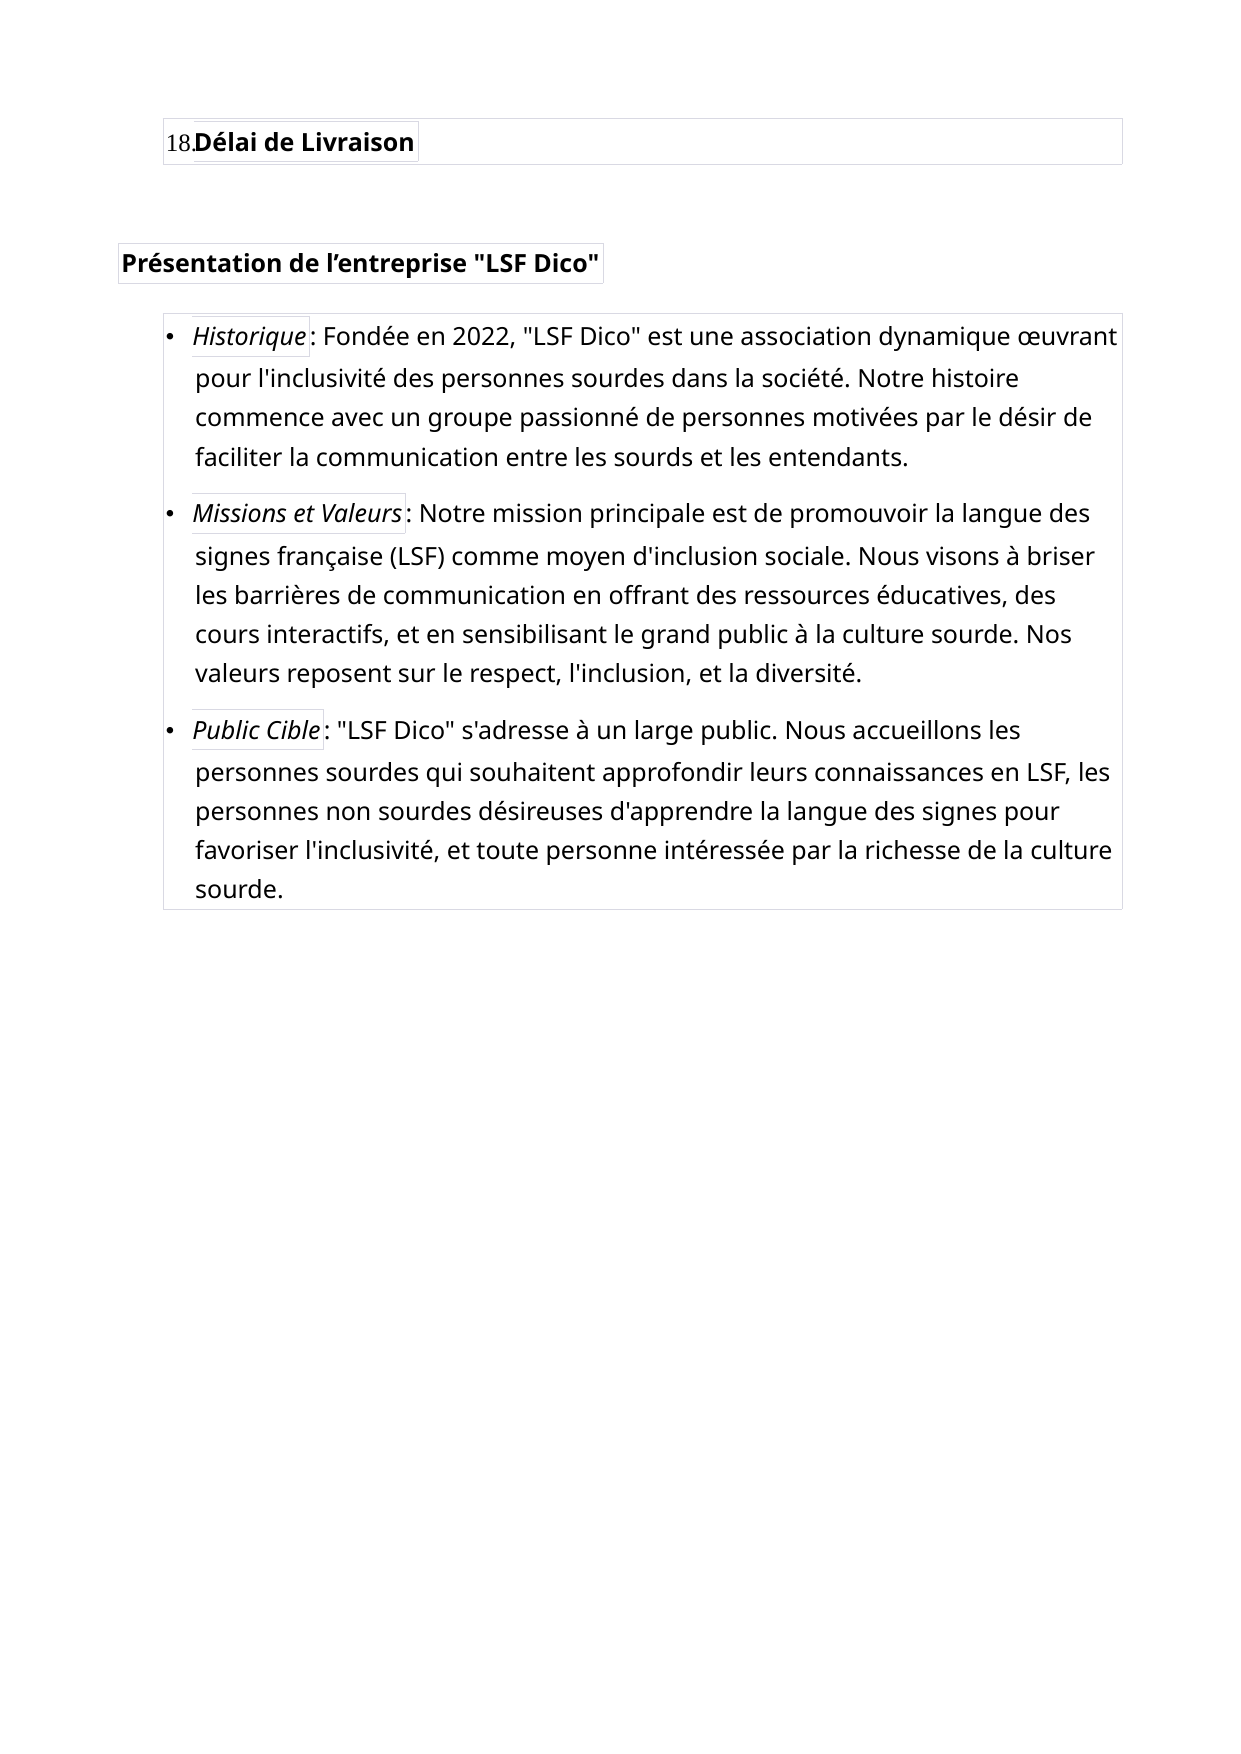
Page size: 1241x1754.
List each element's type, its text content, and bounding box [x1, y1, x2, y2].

list Délai de Livraison [164, 119, 1122, 164]
text [604, 243, 1122, 283]
text Présentation de l’entreprise "LSF Dico" [119, 244, 603, 283]
list Missions et Valeurs: Notre mission principale est de promouvoir la langue des signes française (LSF) comme moyen d'inclusion sociale. Nous visons à briser les barrières de communication en offrant des ressources éducatives, des cours interactifs, et en sensibilisant le grand public à la culture sourde. Nos valeurs reposent sur le respect, l'inclusion, et la diversité. [164, 490, 1122, 690]
list Historique: Fondée en 2022, "LSF Dico" est une association dynamique œuvrant pour l'inclusivité des personnes sourdes dans la société. Notre histoire commence avec un groupe passionné de personnes motivées par le désir de faciliter la communication entre les sourds et les entendants. [164, 314, 1122, 473]
list Public Cible: "LSF Dico" s'adresse à un large public. Nous accueillons les personnes sourdes qui souhaitent approfondir leurs connaissances en LSF, les personnes non sourdes désireuses d'apprendre la langue des signes pour favoriser l'inclusivité, et toute personne intéressée par la richesse de la culture sourde. [164, 706, 1122, 909]
